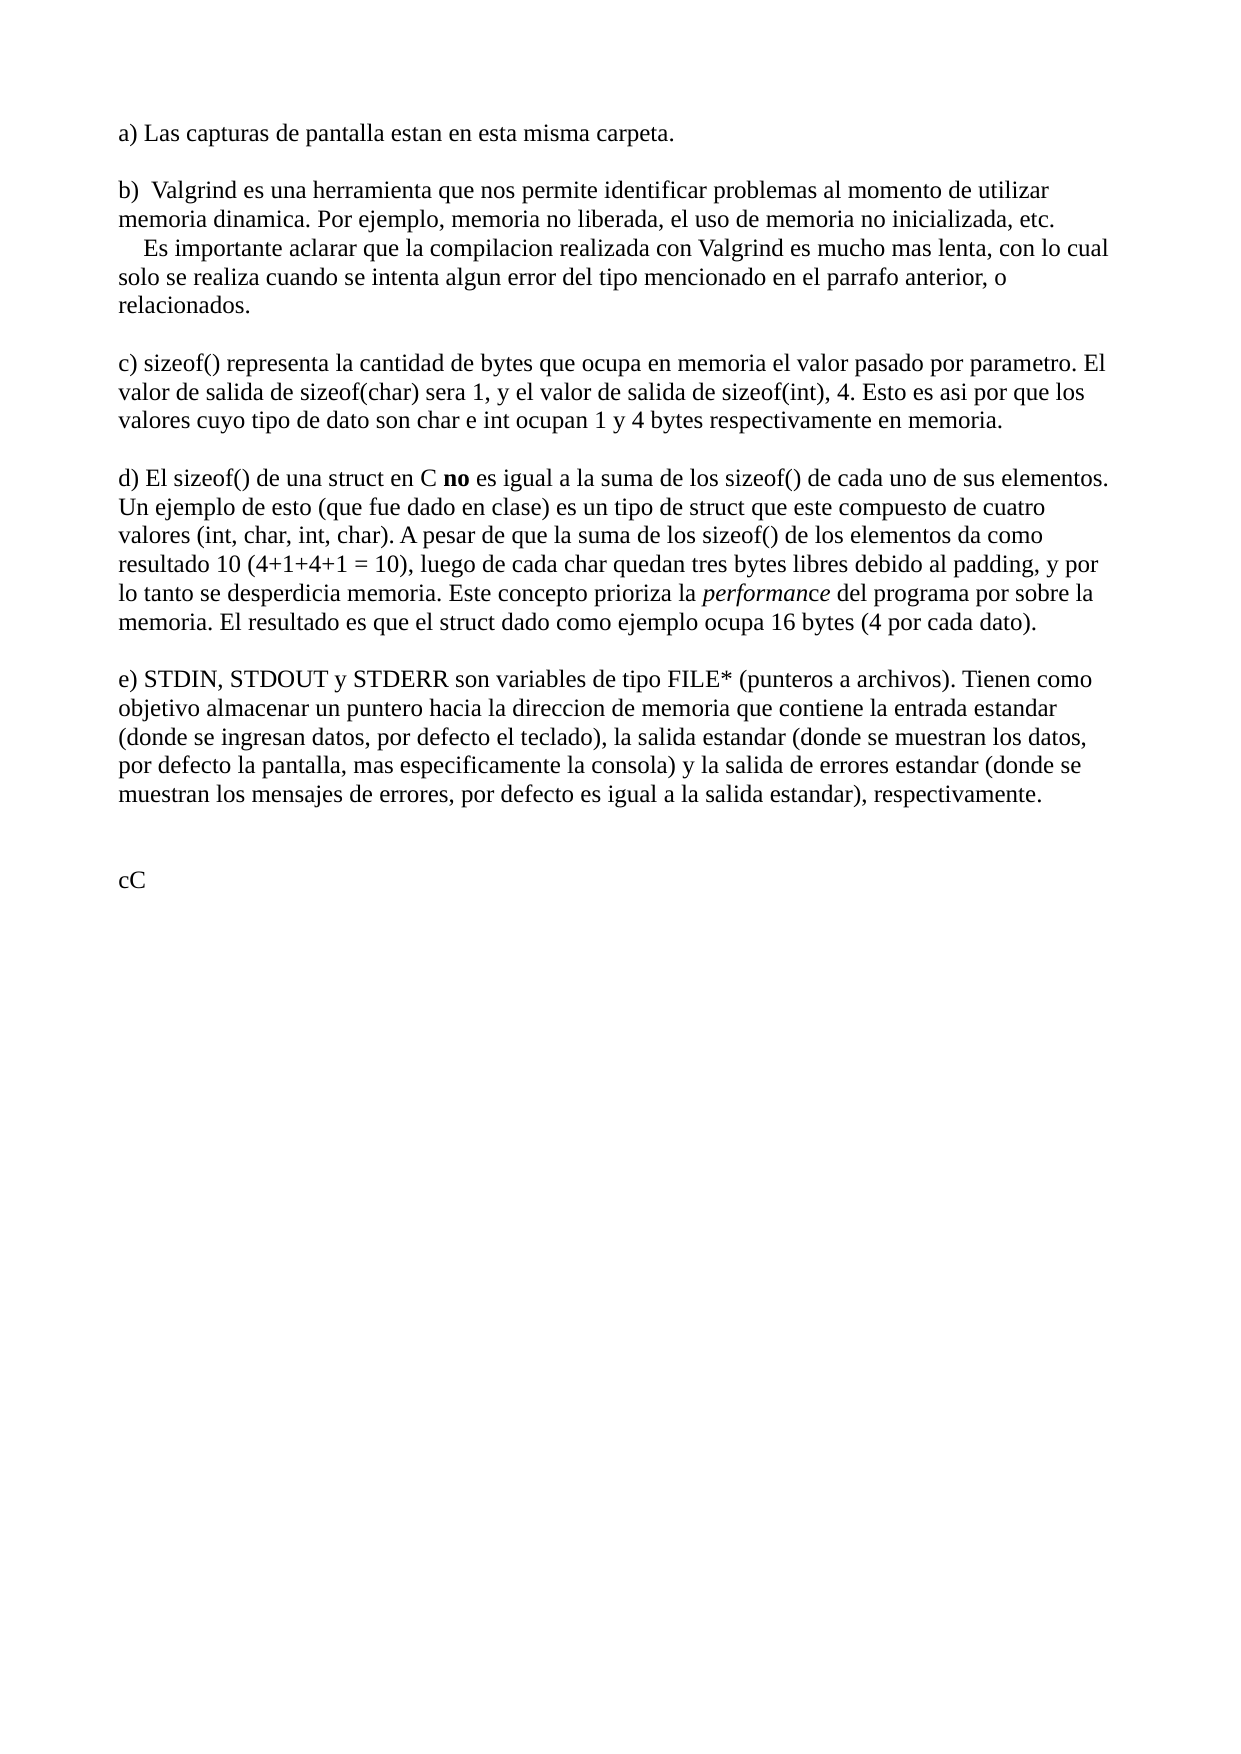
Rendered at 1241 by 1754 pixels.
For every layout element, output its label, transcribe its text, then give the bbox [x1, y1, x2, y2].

text d) El sizeof() de una struct en C no es igual a la suma de los sizeof() de cada uno de sus elementos. Un ejemplo de esto (que fue dado en clase) es un tipo de struct que este compuesto de cuatro valores (int, char, int, char). A pesar de que la suma de los sizeof() de los elementos da como resultado 10 (4+1+4+1 = 10), luego de cada char quedan tres bytes libres debido al padding, y por lo tanto se desperdicia memoria. Este concepto prioriza la performance del programa por sobre la memoria. El resultado es que el struct dado como ejemplo ocupa 16 bytes (4 por cada dato). [118, 463, 1122, 636]
text e) STDIN, STDOUT y STDERR son variables de tipo FILE* (punteros a archivos). Tienen como objetivo almacenar un puntero hacia la direccion de memoria que contiene la entrada estandar (donde se ingresan datos, por defecto el teclado), la salida estandar (donde se muestran los datos, por defecto la pantalla, mas especificamente la consola) y la salida de errores estandar (donde se muestran los mensajes de errores, por defecto es igual a la salida estandar), respectivamente. [118, 664, 1122, 808]
text a) Las capturas de pantalla estan en esta misma carpeta. [118, 118, 1122, 147]
text cC [118, 866, 1122, 894]
text b) Valgrind es una herramienta que nos permite identificar problemas al momento de utilizar memoria dinamica. Por ejemplo, memoria no liberada, el uso de memoria no inicializada, etc. [118, 176, 1122, 233]
text Es importante aclarar que la compilacion realizada con Valgrind es mucho mas lenta, con lo cual solo se realiza cuando se intenta algun error del tipo mencionado en el parrafo anterior, o relacionados. [118, 233, 1122, 319]
text c) sizeof() representa la cantidad de bytes que ocupa en memoria el valor pasado por parametro. El valor de salida de sizeof(char) sera 1, y el valor de salida de sizeof(int), 4. Esto es asi por que los valores cuyo tipo de dato son char e int ocupan 1 y 4 bytes respectivamente en memoria. [118, 348, 1122, 434]
